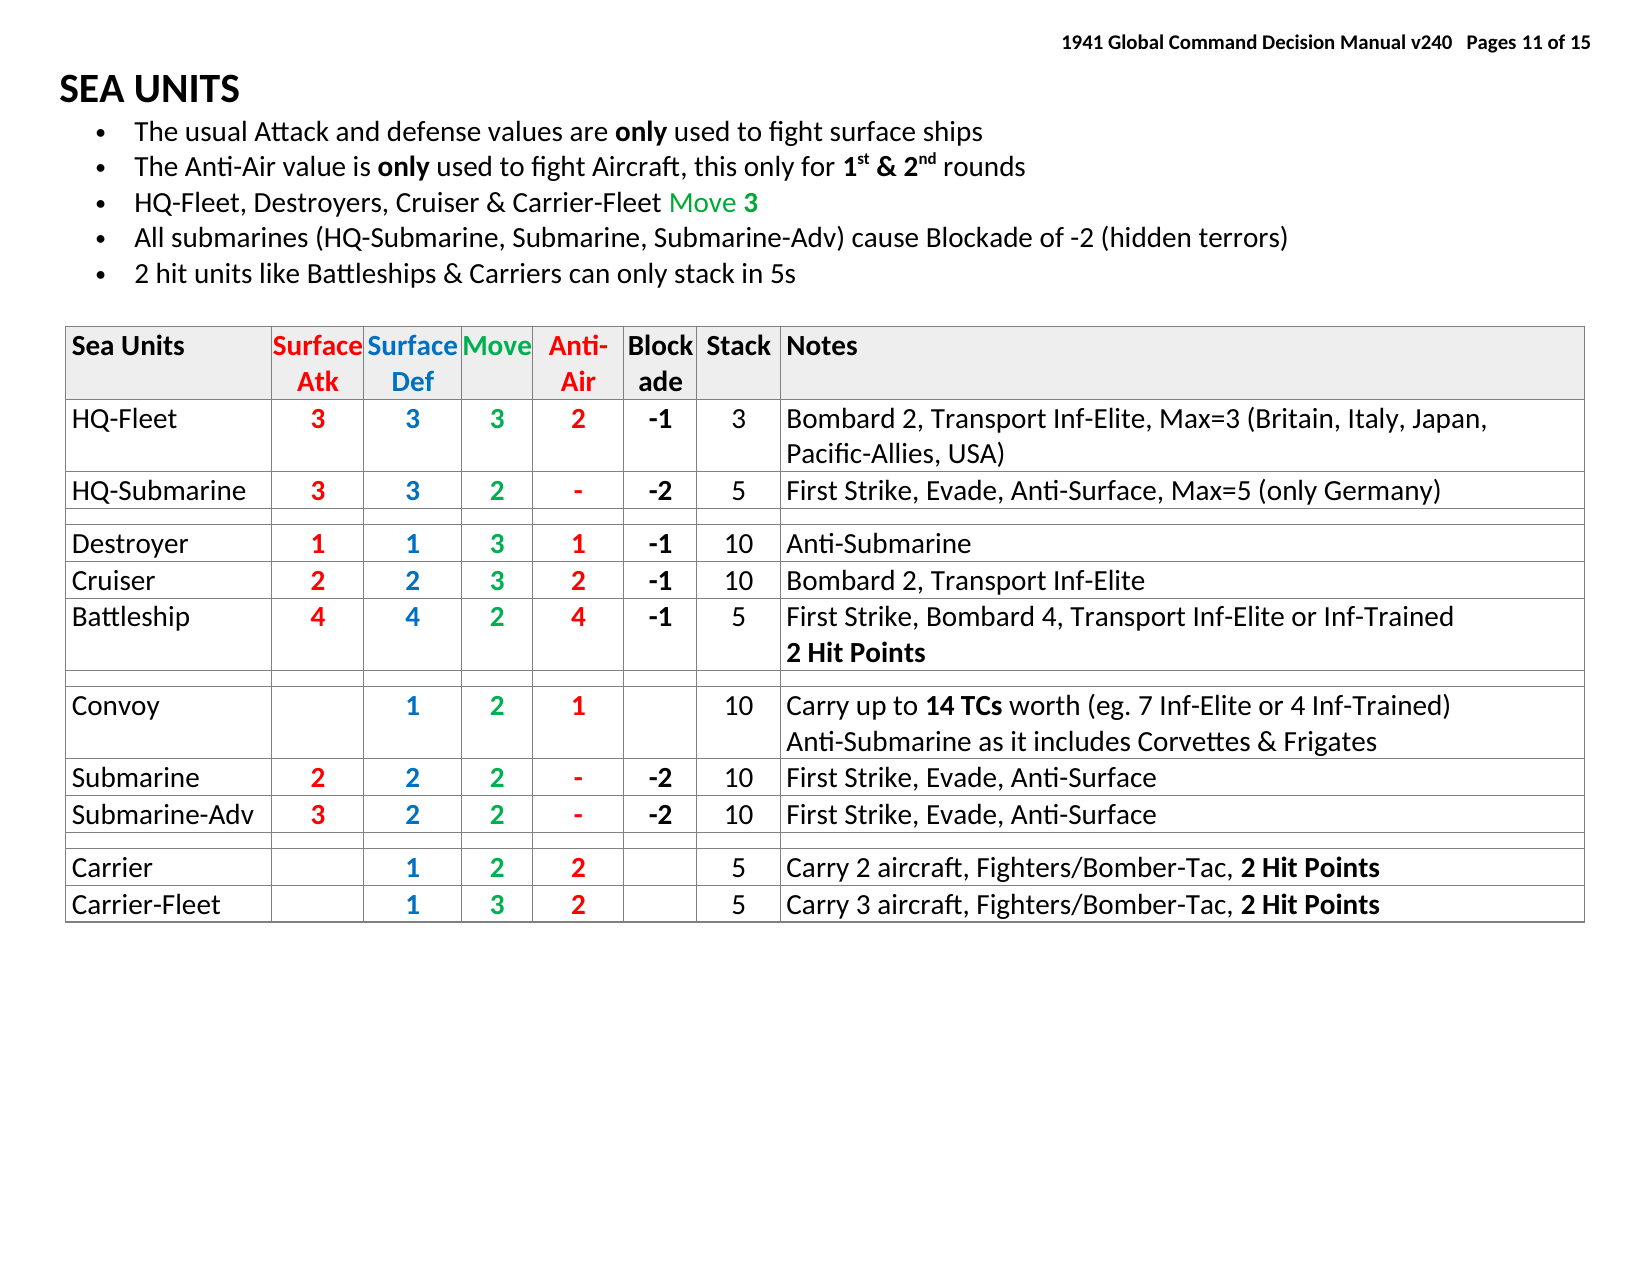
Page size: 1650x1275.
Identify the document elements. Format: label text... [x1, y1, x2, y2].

table_cell Submarine [66, 759, 271, 795]
table_cell -2 [624, 472, 696, 508]
table_cell [66, 833, 271, 848]
table_cell 1 [364, 849, 461, 885]
table_cell Battleship [66, 599, 271, 670]
list The usual Attack and defense values are only used to fight surface ships [97, 113, 1591, 148]
table_cell 3 [364, 472, 461, 508]
table_cell Carrier [66, 849, 271, 885]
table_cell [697, 509, 780, 524]
list HQ-Fleet, Destroyers, Cruiser & Carrier-Fleet Move 3 [97, 184, 1591, 219]
table_cell [364, 833, 461, 848]
table_cell 3 [697, 400, 780, 471]
table_cell [533, 509, 623, 524]
table_cell -1 [624, 599, 696, 670]
table_cell 3 [462, 562, 532, 597]
table_cell 1 [364, 525, 461, 561]
table_cell 5 [697, 599, 780, 670]
table_cell 3 [272, 796, 363, 832]
table_cell [533, 671, 623, 686]
table_cell 1 [364, 886, 461, 921]
table_cell 2 [462, 472, 532, 508]
table_cell 2 [533, 562, 623, 597]
list 2 hit units like Battleships & Carriers can only stack in 5s [97, 255, 1591, 291]
table_cell 2 [462, 599, 532, 670]
table_cell [364, 671, 461, 686]
table_cell - [533, 472, 623, 508]
table_cell [272, 509, 363, 524]
table_cell [781, 509, 1584, 524]
table_cell - [533, 796, 623, 832]
table_cell Carrier-Fleet [66, 886, 271, 921]
table_cell -2 [624, 796, 696, 832]
table_cell 3 [272, 400, 363, 471]
table_cell 2 [272, 759, 363, 795]
table_cell Destroyer [66, 525, 271, 561]
table_cell 10 [697, 796, 780, 832]
table_cell 2 [462, 687, 532, 758]
table_cell 5 [697, 472, 780, 508]
table_cell -1 [624, 525, 696, 561]
table_cell 2 [364, 562, 461, 597]
table_cell 3 [272, 472, 363, 508]
table_cell [272, 849, 363, 885]
table_cell 2 [533, 886, 623, 921]
table_cell [272, 833, 363, 848]
table_cell [624, 849, 696, 885]
table_cell 3 [462, 400, 532, 471]
table_header Move [462, 327, 532, 399]
table_cell [66, 671, 271, 686]
table_cell First Strike, Evade, Anti-Surface [781, 796, 1584, 832]
table_cell [781, 671, 1584, 686]
table_cell 1 [533, 687, 623, 758]
table_header Surface Def [364, 327, 461, 399]
table_header Stack [697, 327, 780, 399]
table_cell 5 [697, 849, 780, 885]
table_cell Cruiser [66, 562, 271, 597]
table_cell [624, 833, 696, 848]
table_cell 5 [697, 886, 780, 921]
table_cell [624, 886, 696, 921]
table_cell [462, 833, 532, 848]
table_cell 4 [364, 599, 461, 670]
table_cell [462, 671, 532, 686]
table_cell [272, 671, 363, 686]
table_header Sea Units [66, 327, 271, 399]
table_cell 2 [364, 796, 461, 832]
table_cell Anti-Submarine [781, 525, 1584, 561]
list The Anti-Air value is only used to fight Aircraft, this only for 1st & 2nd rounds [97, 148, 1591, 184]
table_cell -1 [624, 562, 696, 597]
table_cell 3 [462, 886, 532, 921]
table_cell [364, 509, 461, 524]
table_cell [697, 833, 780, 848]
table_cell 2 [272, 562, 363, 597]
table_cell 10 [697, 562, 780, 597]
text SEA UNITS [59, 62, 1591, 113]
table_cell -2 [624, 759, 696, 795]
table_cell [781, 833, 1584, 848]
table_cell 2 [533, 400, 623, 471]
table_header Block ade [624, 327, 696, 399]
table_cell [272, 886, 363, 921]
table_cell 1 [533, 525, 623, 561]
table_cell 3 [462, 525, 532, 561]
table_cell -1 [624, 400, 696, 471]
table_cell [462, 509, 532, 524]
table_cell 10 [697, 525, 780, 561]
table_cell Carry 3 aircraft, Fighters/Bomber-Tac, 2 Hit Points [781, 886, 1584, 921]
table_cell First Strike, Evade, Anti-Surface, Max=5 (only Germany) [781, 472, 1584, 508]
table_cell [66, 509, 271, 524]
table_cell 10 [697, 759, 780, 795]
table_cell [272, 687, 363, 758]
table_cell - [533, 759, 623, 795]
table_cell Bombard 2, Transport Inf-Elite [781, 562, 1584, 597]
table_cell [624, 671, 696, 686]
table_cell [624, 509, 696, 524]
table_cell 1 [272, 525, 363, 561]
table_cell Carry up to 14 TCs worth (eg. 7 Inf-Elite or 4 Inf-Trained) Anti-Submarine as it includes Corvettes & Frigates [781, 687, 1584, 758]
table_cell 2 [533, 849, 623, 885]
table_cell 2 [462, 759, 532, 795]
table_header Anti-Air [533, 327, 623, 399]
table_cell 1 [364, 687, 461, 758]
table_cell [533, 833, 623, 848]
table_header Notes [781, 327, 1584, 399]
table_cell [697, 671, 780, 686]
table_cell Submarine-Adv [66, 796, 271, 832]
table_cell 4 [272, 599, 363, 670]
table_cell First Strike, Evade, Anti-Surface [781, 759, 1584, 795]
table_cell 2 [462, 849, 532, 885]
list All submarines (HQ-Submarine, Submarine, Submarine-Adv) cause Blockade of -2 (hidden terrors) [97, 219, 1591, 255]
table_cell 2 [462, 796, 532, 832]
table_cell HQ-Fleet [66, 400, 271, 471]
table_cell 4 [533, 599, 623, 670]
table_header Surface Atk [272, 327, 363, 399]
table_cell Bombard 2, Transport Inf-Elite, Max=3 (Britain, Italy, Japan, Pacific-Allies, USA) [781, 400, 1584, 471]
table_cell HQ-Submarine [66, 472, 271, 508]
table_cell [624, 687, 696, 758]
table_cell First Strike, Bombard 4, Transport Inf-Elite or Inf-Trained 2 Hit Points [781, 599, 1584, 670]
table_cell Carry 2 aircraft, Fighters/Bomber-Tac, 2 Hit Points [781, 849, 1584, 885]
table_cell 2 [364, 759, 461, 795]
table_cell Convoy [66, 687, 271, 758]
table_cell 10 [697, 687, 780, 758]
table_cell 3 [364, 400, 461, 471]
